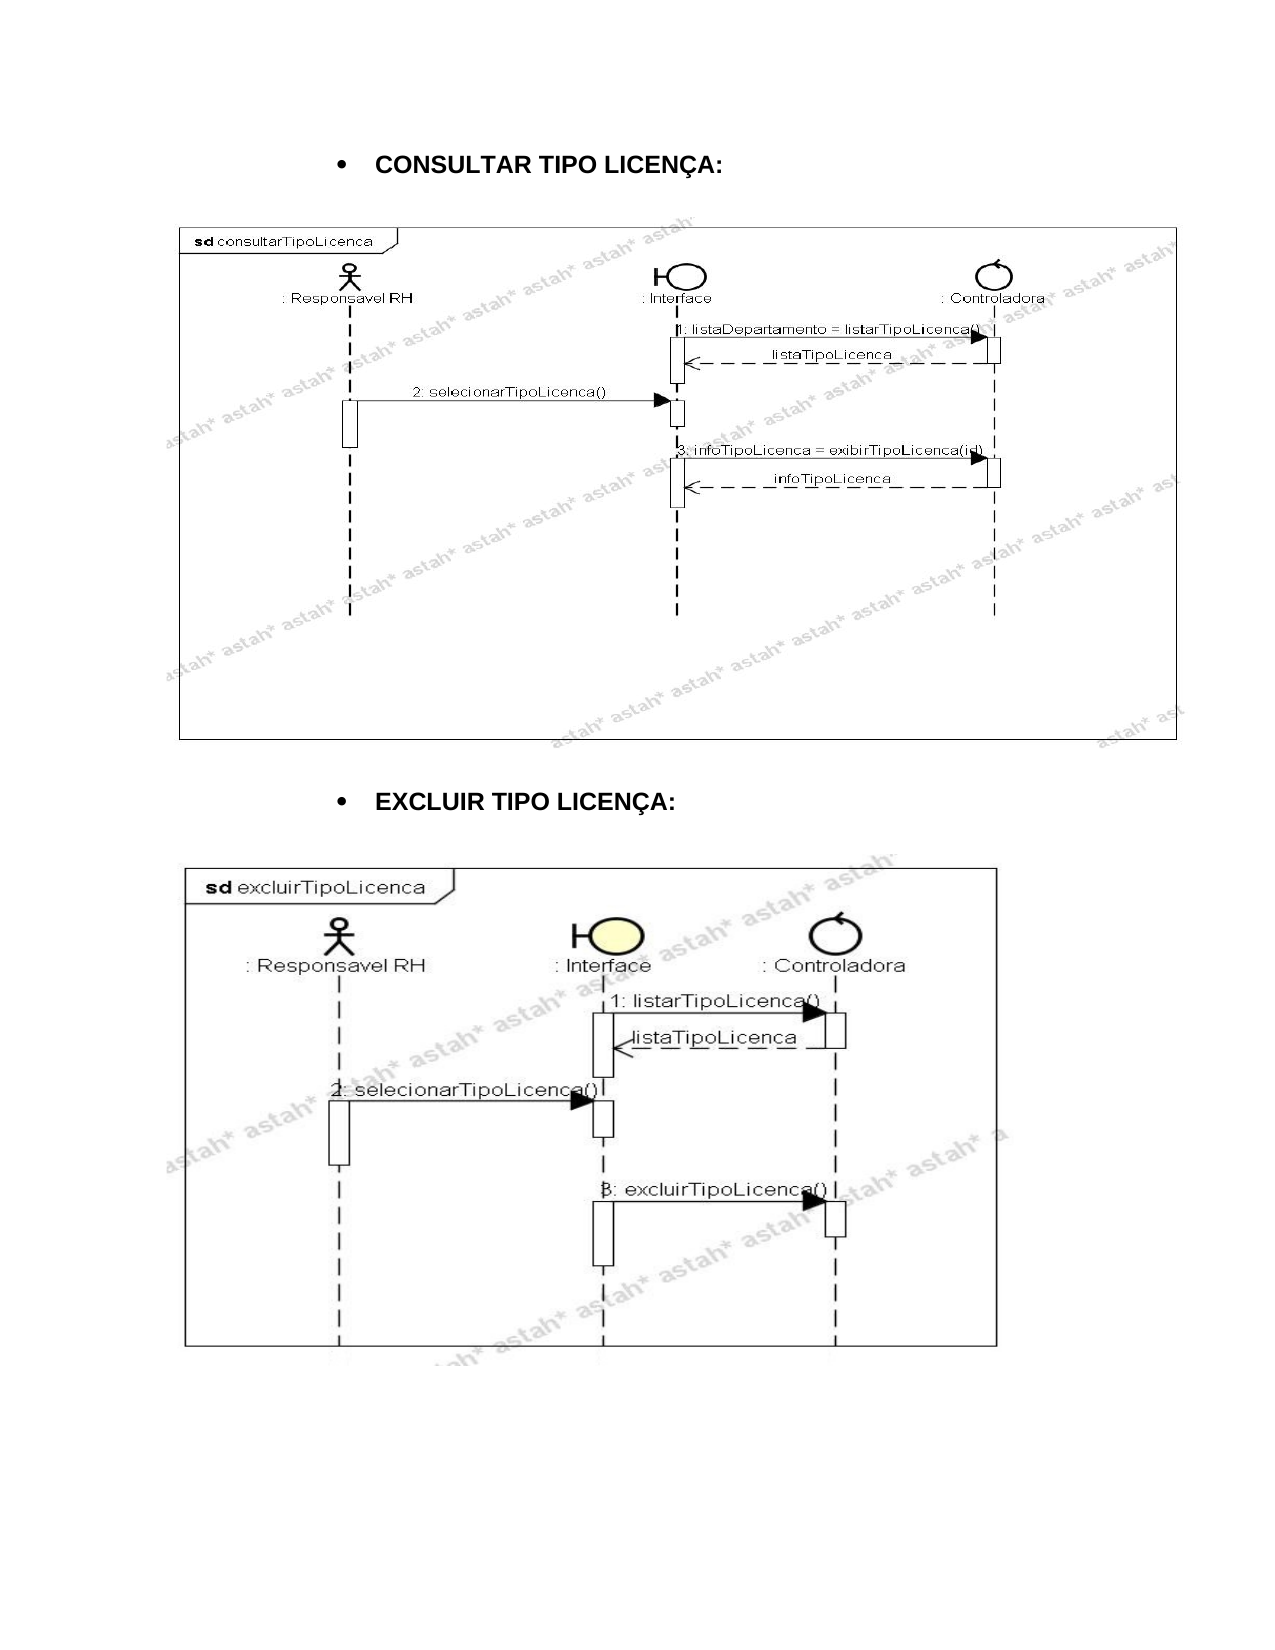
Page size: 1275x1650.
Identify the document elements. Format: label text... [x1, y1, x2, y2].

picture [166, 217, 1190, 749]
picture [166, 854, 1015, 1366]
list CONSULTAR TIPO LICENÇA: [337, 150, 1125, 179]
list EXCLUIR TIPO LICENÇA: [337, 787, 1125, 816]
